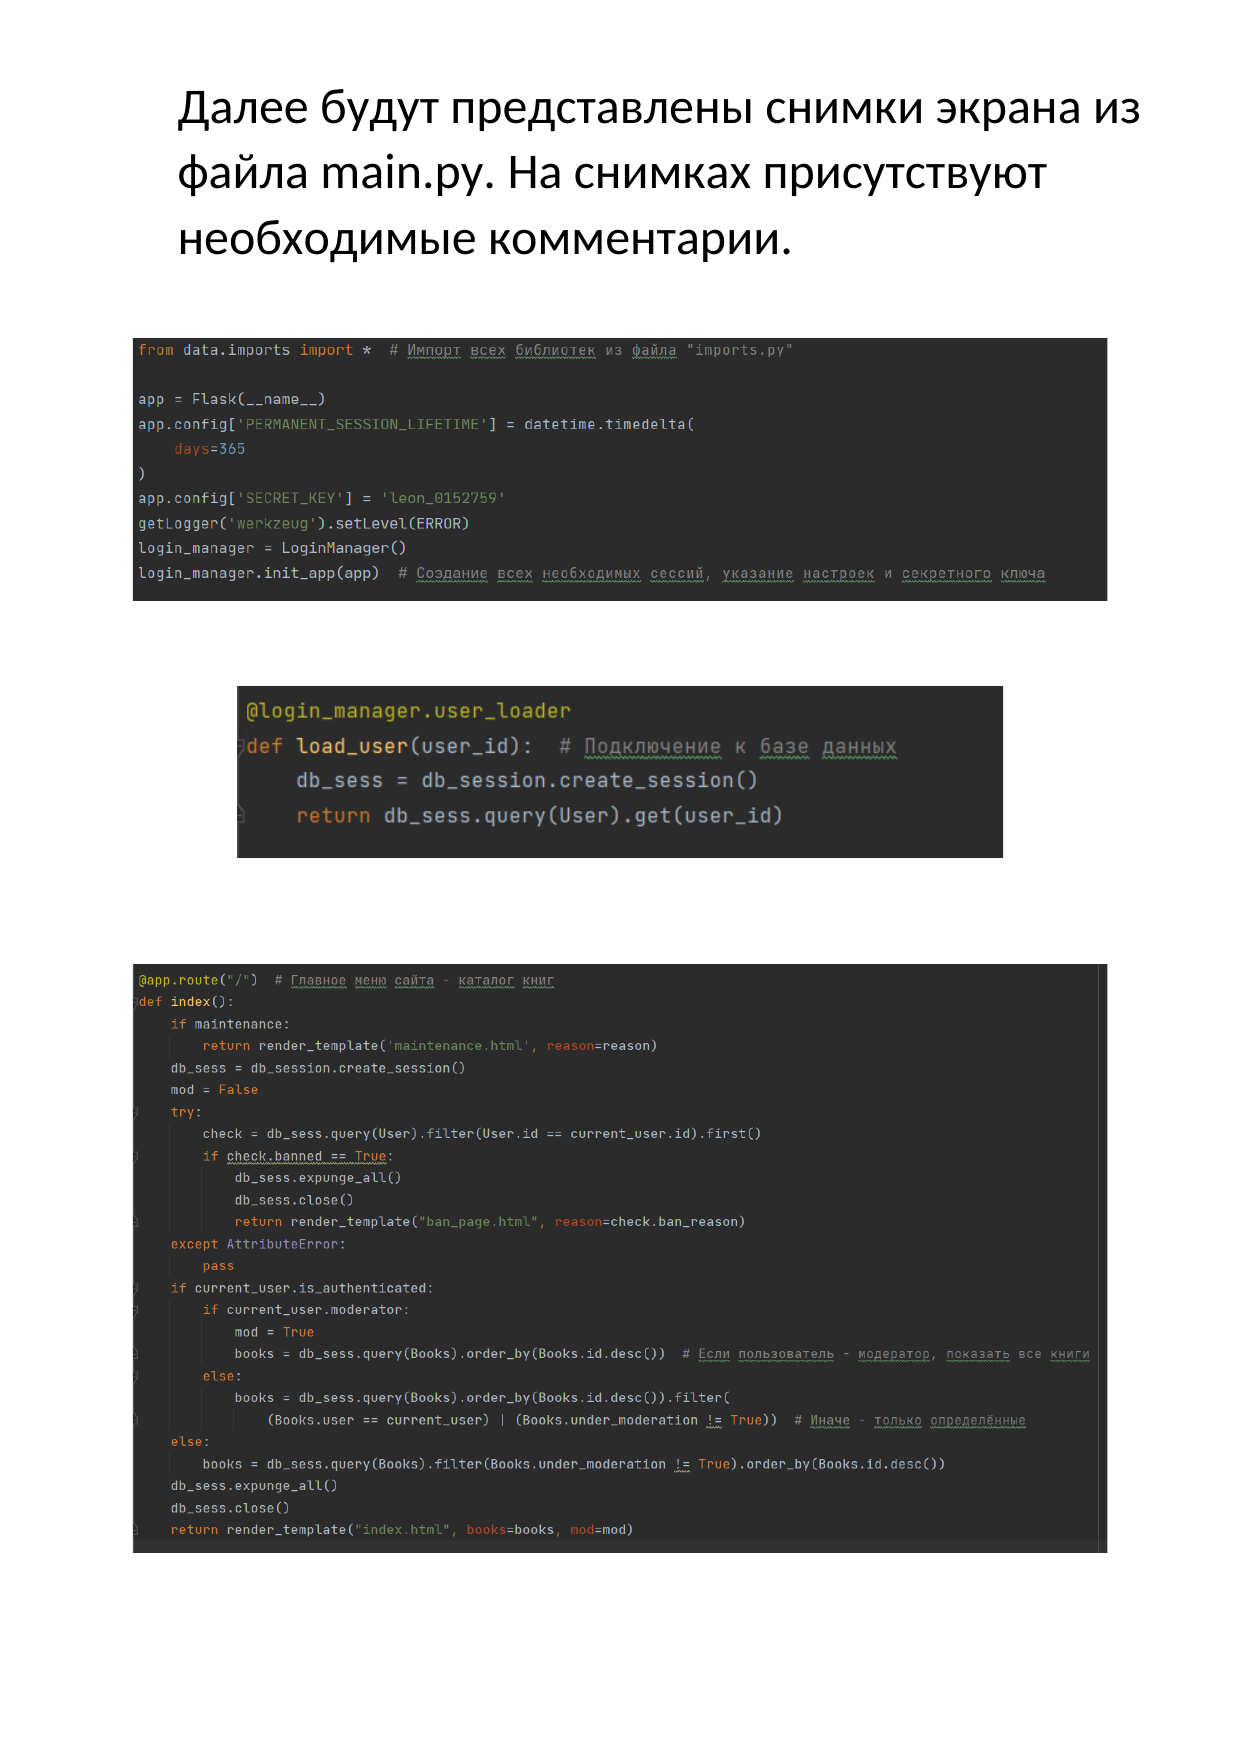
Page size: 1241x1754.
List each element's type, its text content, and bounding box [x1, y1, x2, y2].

picture [132, 338, 1108, 601]
picture [132, 964, 1108, 1553]
text Далее будут представлены снимки экрана из файла main.py. На снимках присутствуют необходимые комментарии. [177, 75, 1152, 267]
picture [237, 686, 1004, 858]
